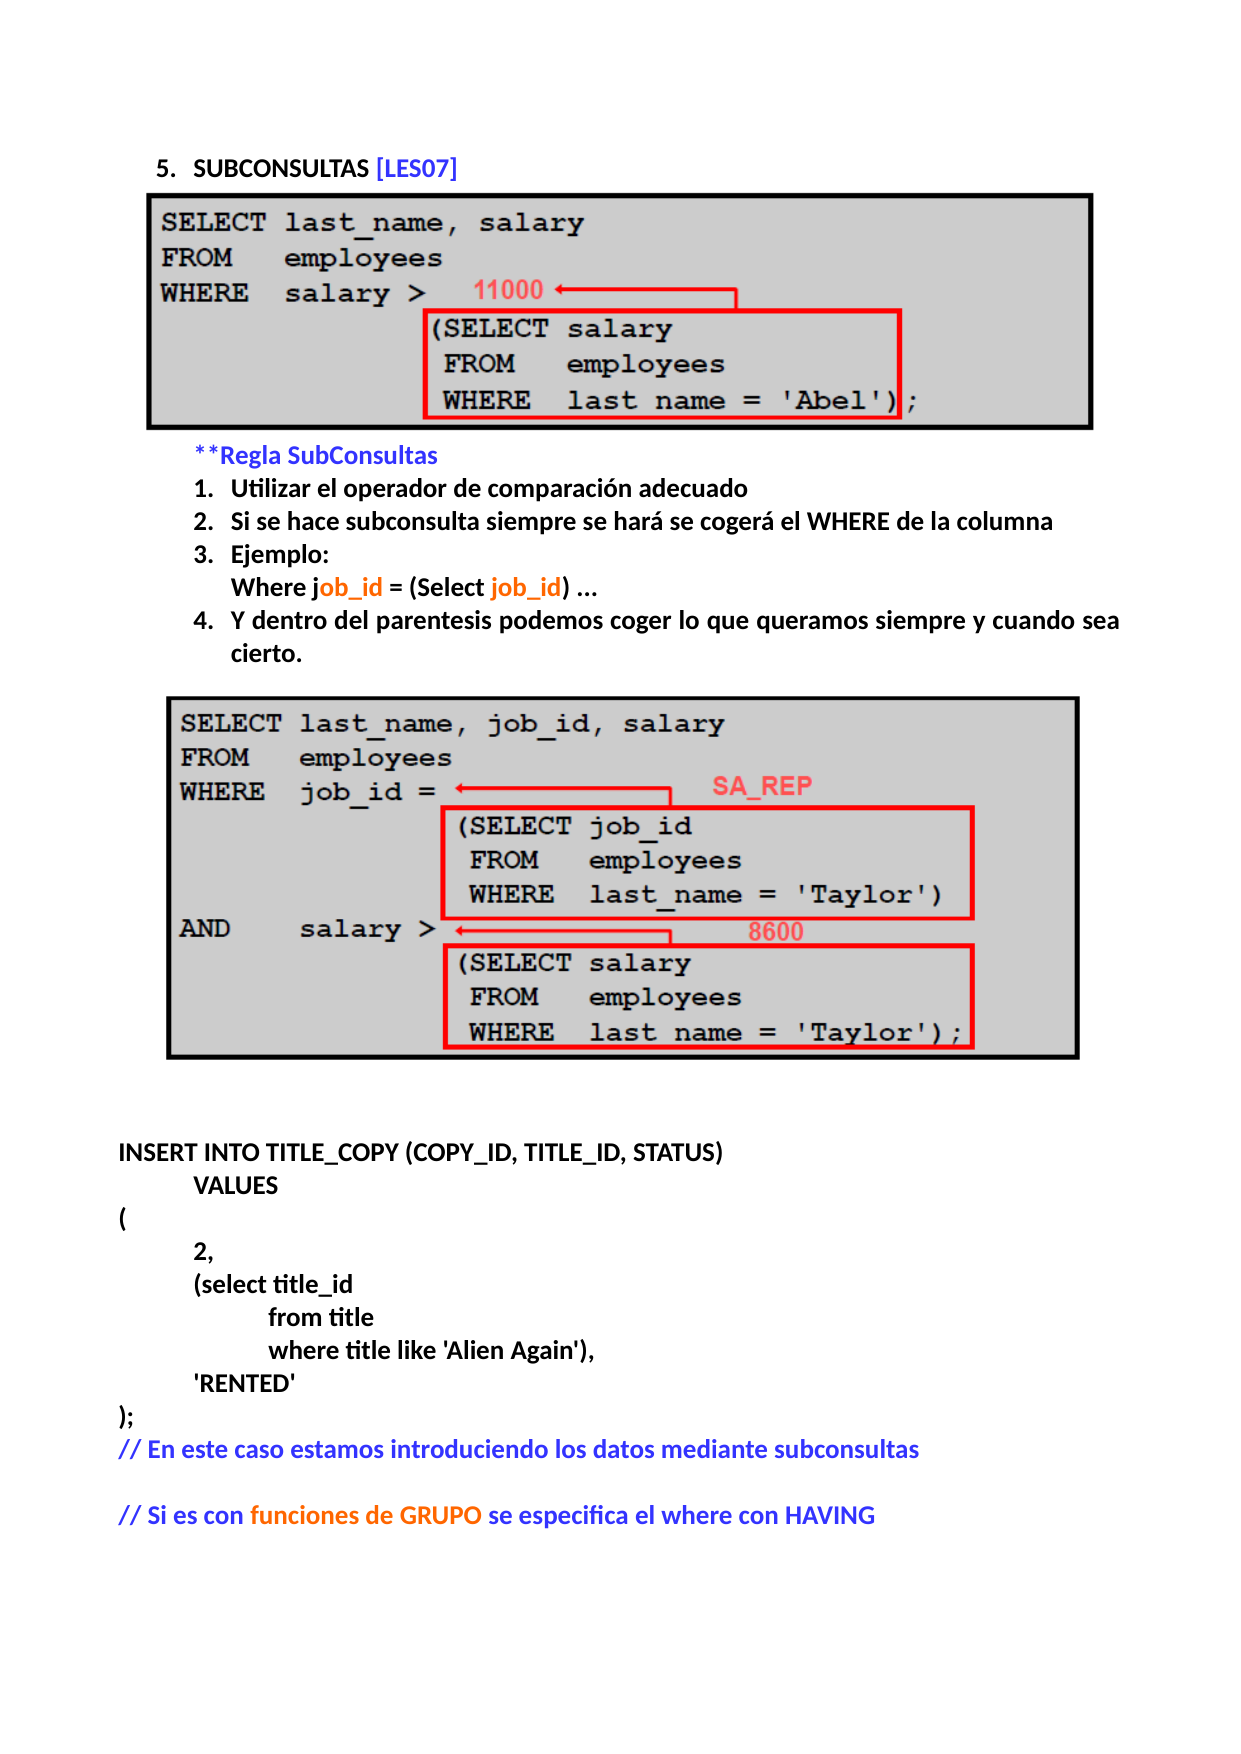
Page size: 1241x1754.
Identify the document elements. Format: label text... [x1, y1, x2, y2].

text (select title_id [118, 1267, 1122, 1300]
list Ejemplo: [193, 537, 1122, 570]
list Si se hace subconsulta siempre se hará se cogerá el WHERE de la columna [193, 504, 1122, 537]
text 2, [118, 1234, 1122, 1267]
list SUBCONSULTAS [LES07] [156, 151, 1122, 184]
list **Regla SubConsultas [156, 184, 1122, 471]
picture [136, 184, 1104, 438]
text ( [118, 1201, 1122, 1234]
text 'RENTED' [118, 1366, 1122, 1399]
text INSERT INTO TITLE_COPY (COPY_ID, TITLE_ID, STATUS) [118, 1135, 1122, 1168]
list Utilizar el operador de comparación adecuado [193, 471, 1122, 504]
text VALUES [118, 1168, 1122, 1201]
text from title [118, 1300, 1122, 1333]
text where title like 'Alien Again'), [118, 1333, 1122, 1366]
picture [160, 685, 1090, 1070]
text // En este caso estamos introduciendo los datos mediante subconsultas [118, 1432, 1122, 1465]
list Y dentro del parentesis podemos coger lo que queramos siempre y cuando sea cierto. [193, 603, 1122, 669]
text // Si es con funciones de GRUPO se especifica el where con HAVING [118, 1498, 1122, 1531]
list Where job_id = (Select job_id) ... [193, 570, 1122, 603]
text ); [118, 1399, 1122, 1432]
